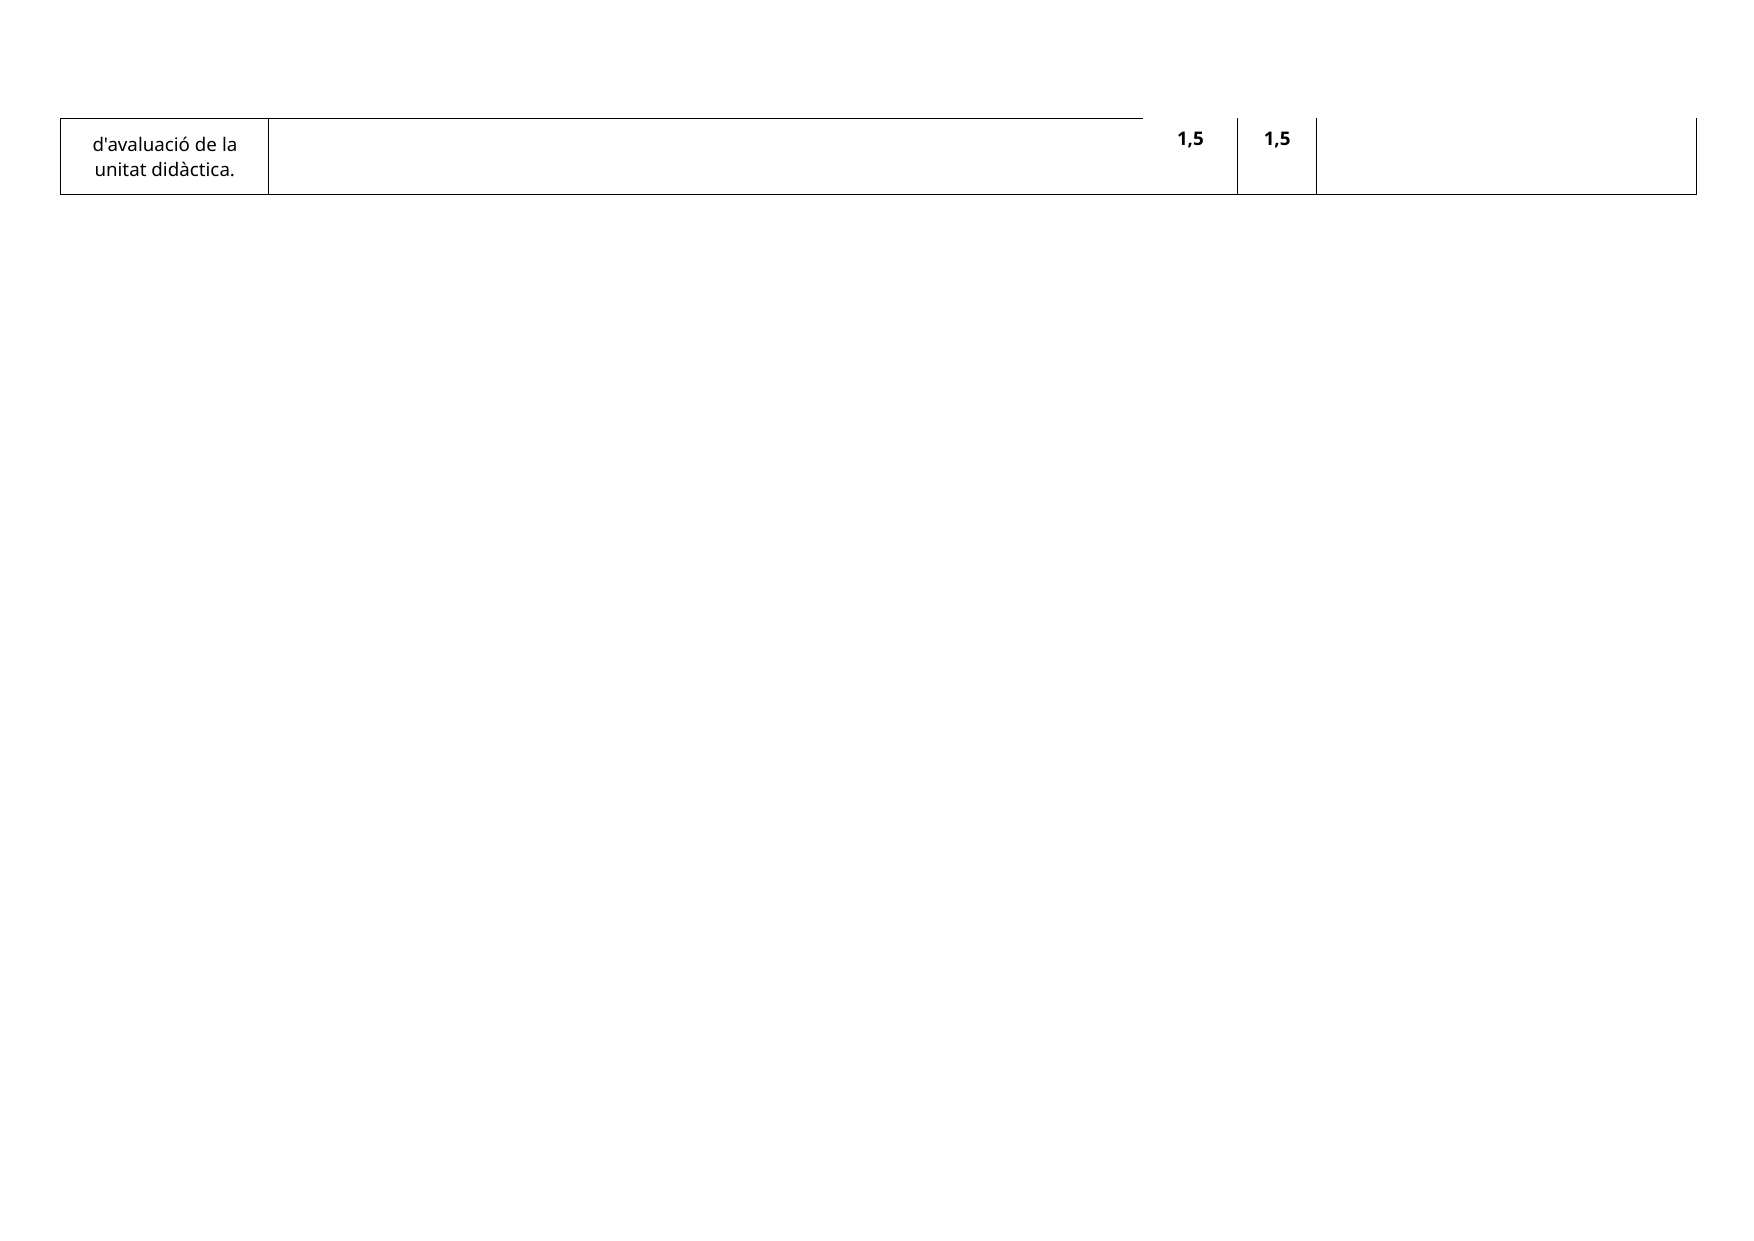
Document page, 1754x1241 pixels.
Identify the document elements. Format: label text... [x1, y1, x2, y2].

table_cell 1,5 [1143, 118, 1237, 194]
table_cell [269, 119, 1143, 194]
table_cell [1317, 118, 1696, 194]
table_cell d'avaluació de la unitat didàctica. [61, 119, 268, 194]
table_cell 1,5 [1238, 118, 1316, 194]
